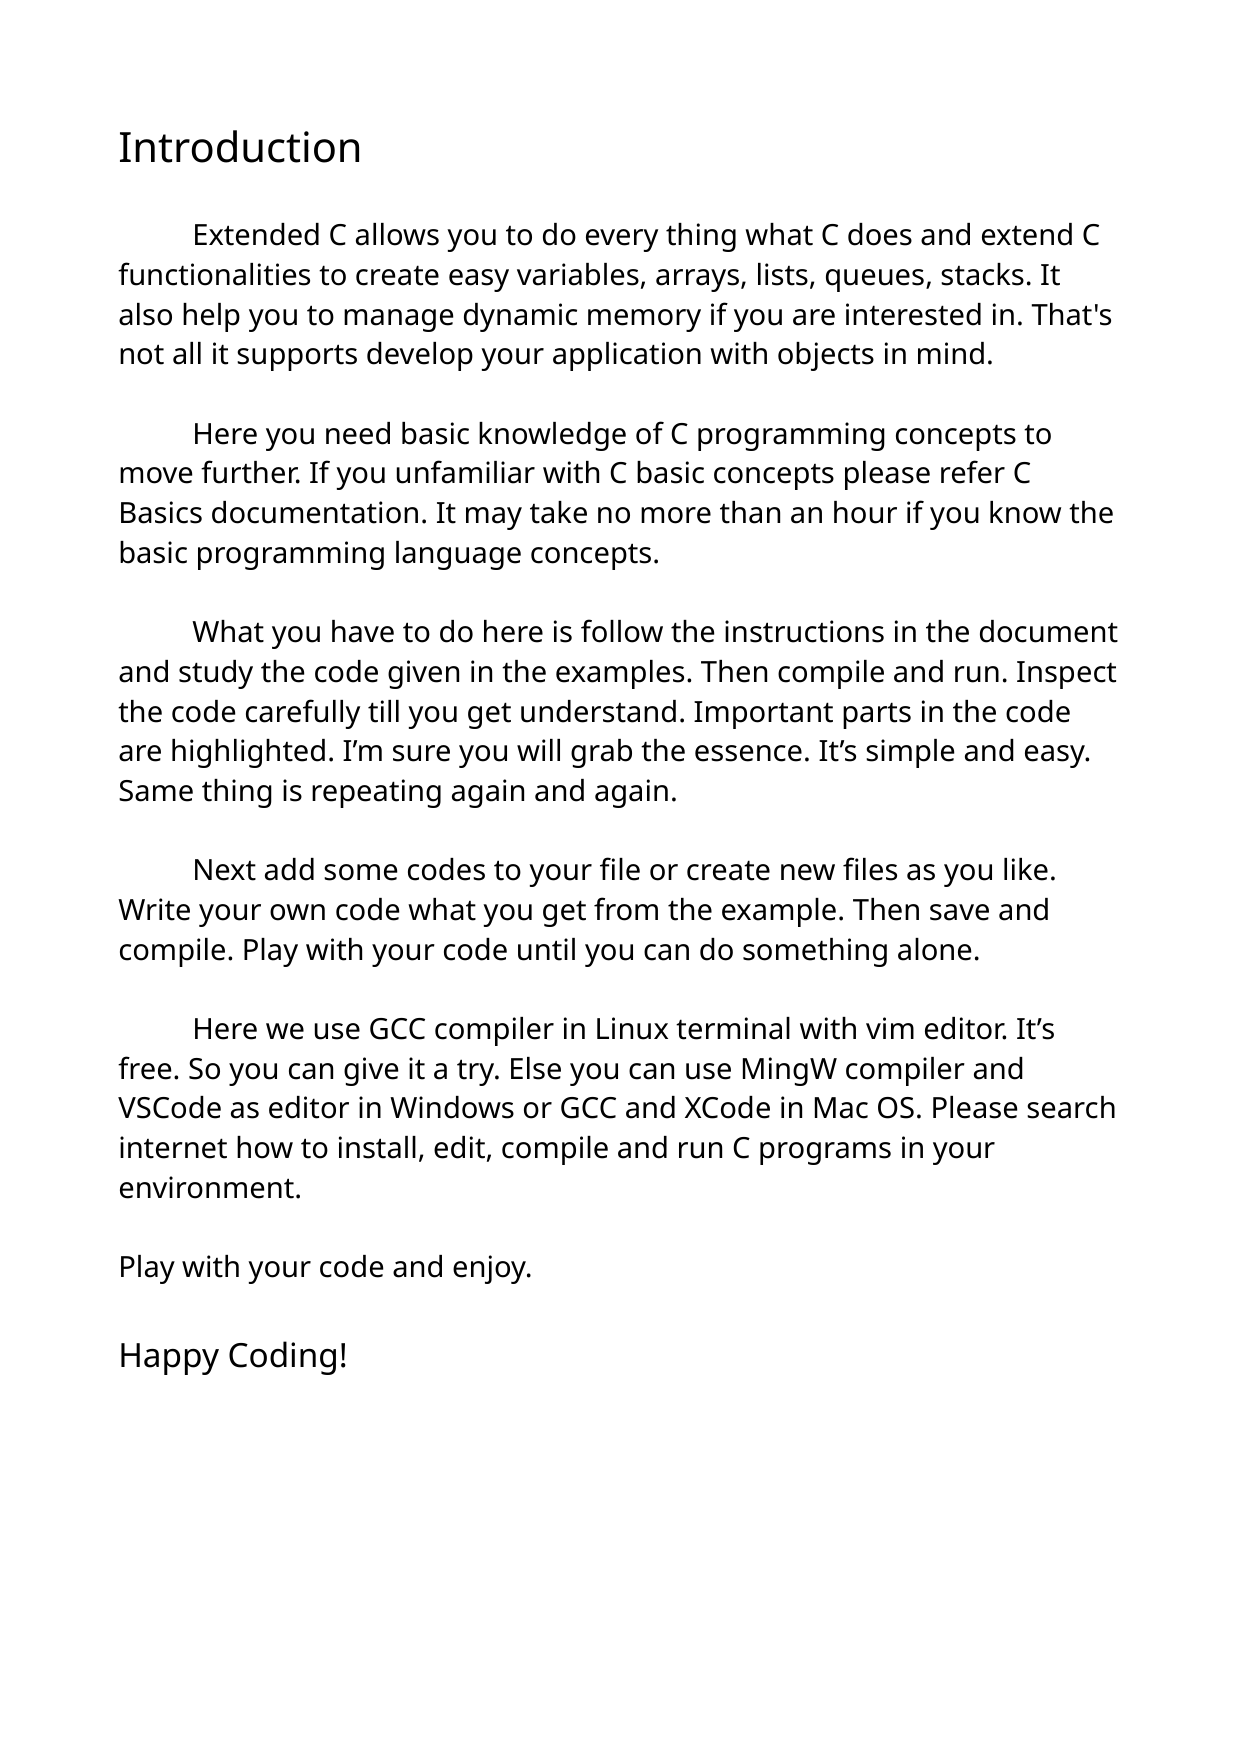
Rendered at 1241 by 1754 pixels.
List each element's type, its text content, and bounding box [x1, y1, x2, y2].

text Happy Coding! [118, 1332, 1122, 1377]
text Here we use GCC compiler in Linux terminal with vim editor. It’s free. So you can give it a try. Else you can use MingW compiler and VSCode as editor in Windows or GCC and XCode in Mac OS. Please search internet how to install, edit, compile and run C programs in your environment. [118, 1008, 1122, 1207]
text Play with your code and enjoy. [118, 1246, 1122, 1286]
text Next add some codes to your file or create new files as you like. Write your own code what you get from the example. Then save and compile. Play with your code until you can do something alone. [118, 849, 1122, 969]
text What you have to do here is follow the instructions in the document and study the code given in the examples. Then compile and run. Inspect the code carefully till you get understand. Important parts in the code are highlighted. I’m sure you will grab the essence. It’s simple and easy. Same thing is repeating again and again. [118, 611, 1122, 810]
text Here you need basic knowledge of C programming concepts to move further. If you unfamiliar with C basic concepts please refer C Basics documentation. It may take no more than an hour if you know the basic programming language concepts. [118, 413, 1122, 572]
text Introduction [118, 118, 1122, 175]
text Extended C allows you to do every thing what C does and extend C functionalities to create easy variables, arrays, lists, queues, stacks. It also help you to manage dynamic memory if you are interested in. That's not all it supports develop your application with objects in mind. [118, 214, 1122, 373]
